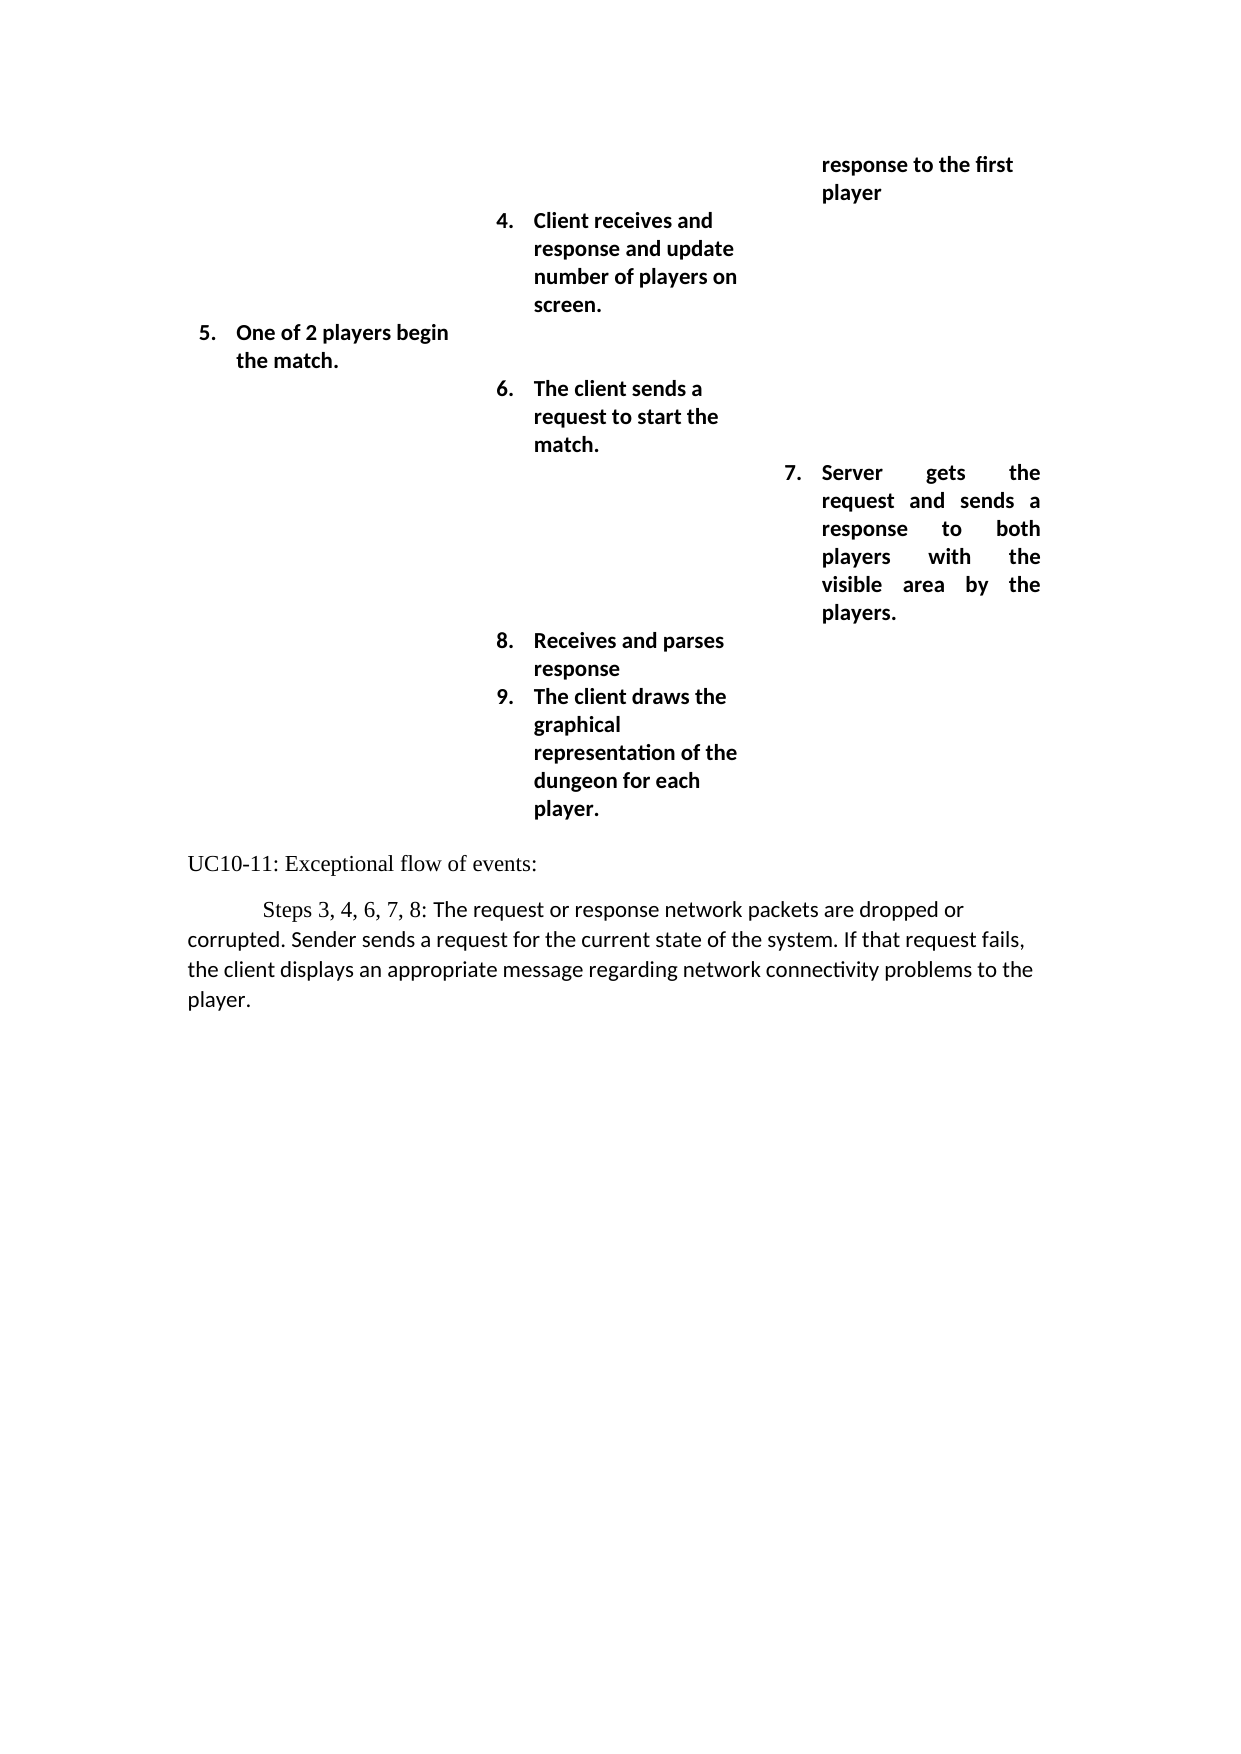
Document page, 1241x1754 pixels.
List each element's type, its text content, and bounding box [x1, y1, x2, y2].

table_cell [485, 150, 773, 206]
table_cell response to the first player [773, 150, 1052, 206]
table_cell [773, 206, 1052, 318]
table_cell The client sends a request to start the match. [485, 374, 773, 458]
table_cell [773, 626, 1052, 682]
table_cell Client receives and response and update number of players on screen. [485, 206, 773, 318]
table_cell The client draws the graphical representation of the dungeon for each player. [485, 683, 773, 851]
table_cell [773, 318, 1052, 374]
table_cell Receives and parses response [485, 626, 773, 682]
table_cell Server gets the request and sends a response to both players with the visible area by the players. [773, 458, 1052, 626]
table_cell One of 2 players begin the match. [188, 318, 485, 374]
table_cell [188, 683, 485, 851]
table_cell [188, 458, 485, 626]
table_cell [188, 374, 485, 458]
table_cell [188, 626, 485, 682]
table_cell [485, 318, 773, 374]
table_cell [188, 150, 485, 206]
table_cell [485, 458, 773, 626]
table_cell [773, 683, 1052, 851]
text UC10-11: Exceptional flow of events: [187, 851, 1053, 877]
text Steps 3, 4, 6, 7, 8: The request or response network packets are dropped or corrupted. Sender sends a request for the current state of the system. If that request fails, the client displays an appropriate message regarding network connectivity problems to the player. [187, 895, 1053, 1013]
table_cell [773, 374, 1052, 458]
table_cell [188, 206, 485, 318]
